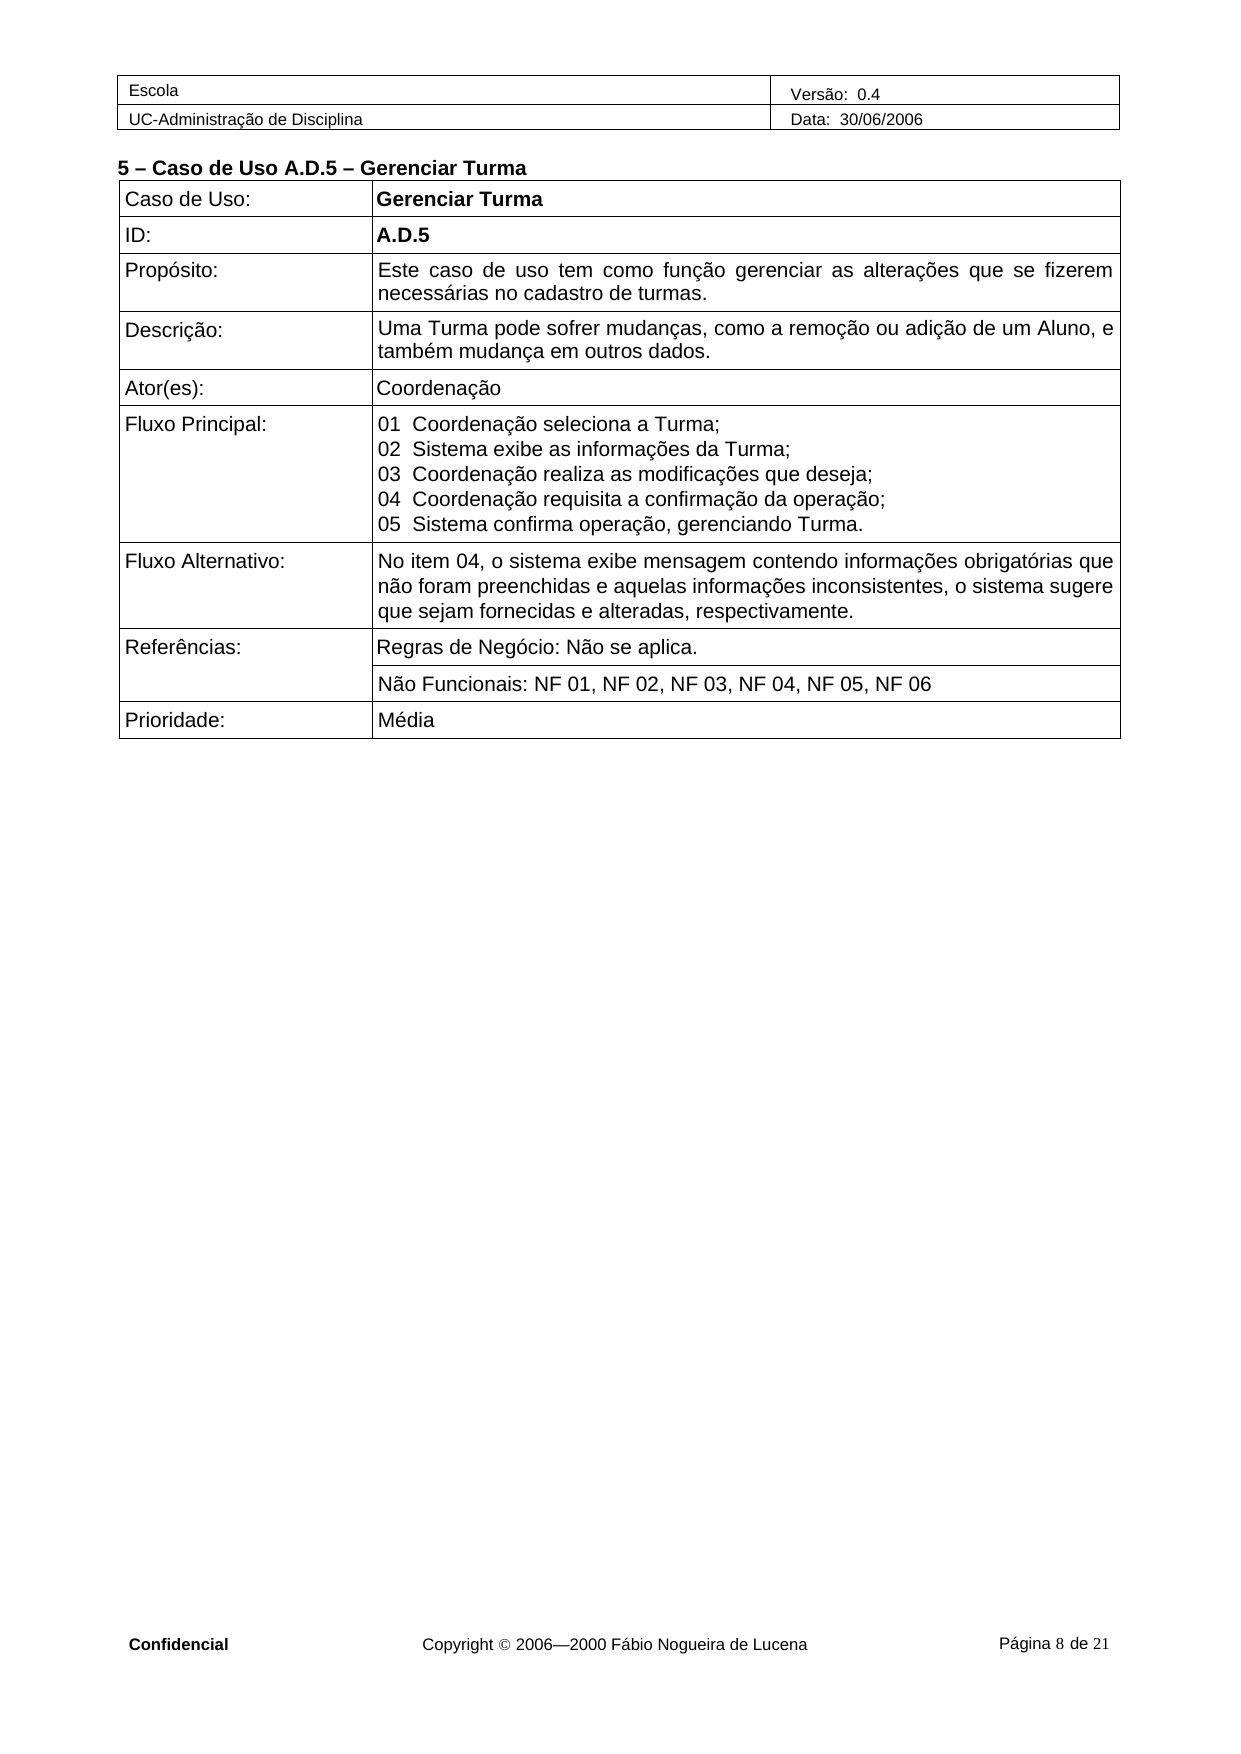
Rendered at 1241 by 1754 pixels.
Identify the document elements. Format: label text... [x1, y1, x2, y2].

table_header Regras de Negócio: Não se aplica. [373, 629, 1120, 665]
table_cell ID: [120, 217, 372, 253]
table_cell Uma Turma pode sofrer mudanças, como a remoção ou adição de um Aluno, e também mudança em outros dados. [373, 312, 1120, 369]
table_cell 01 Coordenação seleciona a Turma; 02 Sistema exibe as informações da Turma; 03 Coordenação realiza as modificações que deseja; 04 Coordenação requisita a confirmação da operação; 05 Sistema confirma operação, gerenciando Turma. [373, 406, 1120, 542]
table_cell Este caso de uso tem como função gerenciar as alterações que se fizerem necessárias no cadastro de turmas. [373, 254, 1120, 311]
table_header Caso de Uso: [120, 181, 372, 216]
table_cell Propósito: [120, 254, 372, 311]
table_cell Referências: [120, 629, 372, 701]
table_header Gerenciar Turma [373, 181, 1120, 216]
table_cell A.D.5 [373, 217, 1120, 253]
table_cell No item 04, o sistema exibe mensagem contendo informações obrigatórias que não foram preenchidas e aquelas informações inconsistentes, o sistema sugere que sejam fornecidas e alteradas, respectivamente. [373, 543, 1120, 628]
table_cell Coordenação [373, 370, 1120, 405]
table_cell Fluxo Principal: [120, 406, 372, 542]
table_cell Não Funcionais: NF 01, NF 02, NF 03, NF 04, NF 05, NF 06 [373, 666, 1120, 701]
table_cell Prioridade: [120, 702, 372, 738]
table_cell Ator(es): [120, 370, 372, 405]
table_cell Fluxo Alternativo: [120, 543, 372, 628]
table_cell Descrição: [120, 312, 372, 369]
table_cell Média [373, 702, 1120, 738]
text 5 – Caso de Uso A.D.5 – Gerenciar Turma [117, 154, 1120, 179]
